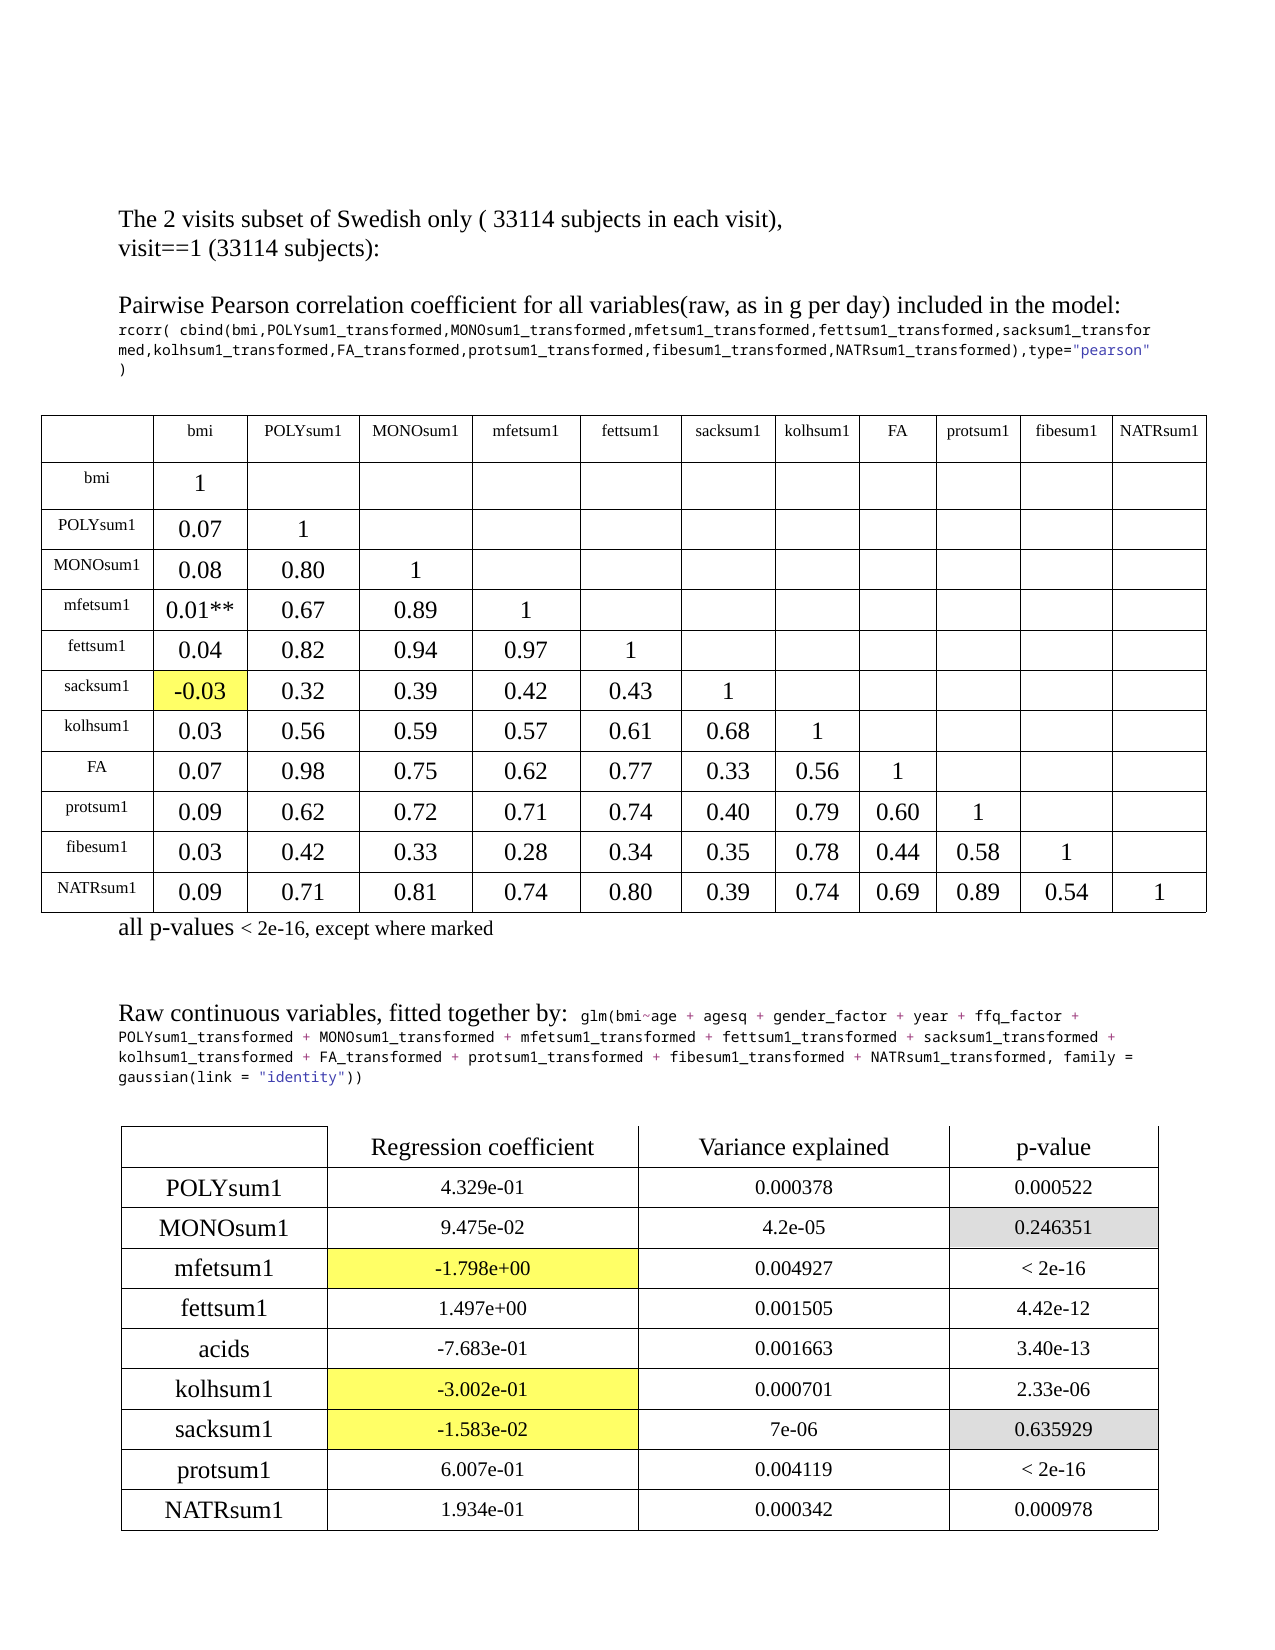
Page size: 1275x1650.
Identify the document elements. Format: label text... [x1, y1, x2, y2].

table_cell 0.004119 [639, 1450, 949, 1489]
table_cell 0.57 [473, 711, 580, 751]
table_header FA [860, 416, 936, 462]
table_cell 0.28 [473, 832, 580, 872]
table_cell 0.56 [248, 711, 359, 751]
table_cell [776, 671, 859, 710]
table_header p-value [950, 1126, 1158, 1167]
table_cell [473, 550, 580, 589]
table_cell [1113, 671, 1206, 710]
table_cell < 2e-16 [950, 1450, 1158, 1489]
table_cell protsum1 [122, 1450, 327, 1489]
text Pairwise Pearson correlation coefficient for all variables(raw, as in g per day) included in the model: [118, 291, 1157, 319]
table_cell [473, 510, 580, 549]
table_cell 0.75 [360, 752, 472, 791]
table_cell 3.40e-13 [950, 1329, 1158, 1368]
table_cell [937, 631, 1020, 670]
table_cell 0.61 [581, 711, 681, 751]
text The 2 visits subset of Swedish only ( 33114 subjects in each visit), [118, 204, 1157, 233]
table_cell 0.246351 [950, 1208, 1158, 1247]
table_cell [776, 463, 859, 509]
table_cell [1113, 590, 1206, 630]
table_cell 0.004927 [639, 1249, 949, 1288]
table_cell 1.934e-01 [328, 1490, 638, 1529]
table_cell 0.33 [682, 752, 775, 791]
table_cell [360, 510, 472, 549]
table_cell 0.62 [248, 792, 359, 831]
table_header bmi [154, 416, 247, 462]
table_cell 0.62 [473, 752, 580, 791]
table_header NATRsum1 [1113, 416, 1206, 462]
table_cell 0.58 [937, 832, 1020, 872]
table_cell 0.71 [473, 792, 580, 831]
table_cell 1 [581, 631, 681, 670]
table_cell [937, 590, 1020, 630]
table_cell [1113, 792, 1206, 831]
table_cell 0.33 [360, 832, 472, 872]
table_header protsum1 [937, 416, 1020, 462]
table_cell protsum1 [42, 792, 153, 831]
table_cell [860, 590, 936, 630]
table_cell 4.2e-05 [639, 1208, 949, 1247]
table_header kolhsum1 [776, 416, 859, 462]
table_cell [581, 510, 681, 549]
table_cell [860, 671, 936, 710]
table_cell 0.98 [248, 752, 359, 791]
table_cell [860, 463, 936, 509]
table_cell 0.80 [248, 550, 359, 589]
table_cell fettsum1 [42, 631, 153, 670]
table_cell [776, 631, 859, 670]
table_cell [860, 631, 936, 670]
table_cell 0.09 [154, 792, 247, 831]
table_cell 1 [248, 510, 359, 549]
table_cell 0.67 [248, 590, 359, 630]
table_cell [1113, 550, 1206, 589]
table_cell [860, 550, 936, 589]
table_cell 0.82 [248, 631, 359, 670]
table_cell 0.71 [248, 873, 359, 912]
table_cell 0.39 [360, 671, 472, 710]
text visit==1 (33114 subjects): [118, 233, 1157, 262]
table_cell 0.74 [776, 873, 859, 912]
table_cell 9.475e-02 [328, 1208, 638, 1247]
table_cell 1 [1113, 873, 1206, 912]
table_cell [937, 510, 1020, 549]
table_cell [776, 510, 859, 549]
table_cell POLYsum1 [122, 1168, 327, 1207]
table_header MONOsum1 [360, 416, 472, 462]
table_cell fibesum1 [42, 832, 153, 872]
table_cell [581, 463, 681, 509]
table_cell MONOsum1 [42, 550, 153, 589]
table_cell 1 [682, 671, 775, 710]
table_cell [937, 752, 1020, 791]
table_cell 1 [776, 711, 859, 751]
table_cell 0.74 [581, 792, 681, 831]
table_cell 0.000522 [950, 1168, 1158, 1207]
table_cell 0.54 [1021, 873, 1112, 912]
table_cell 0.77 [581, 752, 681, 791]
table_cell [937, 550, 1020, 589]
table_cell 0.69 [860, 873, 936, 912]
table_cell bmi [42, 463, 153, 509]
table_header POLYsum1 [248, 416, 359, 462]
table_cell [1113, 752, 1206, 791]
table_header fettsum1 [581, 416, 681, 462]
table_cell 0.78 [776, 832, 859, 872]
table_cell 0.000978 [950, 1490, 1158, 1529]
table_cell 0.04 [154, 631, 247, 670]
table_cell [776, 590, 859, 630]
table_cell 4.42e-12 [950, 1289, 1158, 1328]
table_cell [682, 590, 775, 630]
table_cell -3.002e-01 [328, 1369, 638, 1409]
table_cell [1021, 711, 1112, 751]
table_cell [776, 550, 859, 589]
table_cell POLYsum1 [42, 510, 153, 549]
table_header sacksum1 [682, 416, 775, 462]
table_cell 0.000701 [639, 1369, 949, 1409]
table_cell fettsum1 [122, 1289, 327, 1328]
table_cell 0.97 [473, 631, 580, 670]
table_cell [1021, 550, 1112, 589]
table_cell 0.89 [937, 873, 1020, 912]
table_cell [581, 590, 681, 630]
table_cell 1 [473, 590, 580, 630]
table_cell [1021, 752, 1112, 791]
table_cell [1113, 463, 1206, 509]
table_cell 0.80 [581, 873, 681, 912]
table_cell NATRsum1 [42, 873, 153, 912]
table_cell [1113, 711, 1206, 751]
table_cell 0.94 [360, 631, 472, 670]
table_cell 0.60 [860, 792, 936, 831]
table_cell 0.635929 [950, 1410, 1158, 1449]
table_cell sacksum1 [42, 671, 153, 710]
table_cell 0.08 [154, 550, 247, 589]
table_cell 0.59 [360, 711, 472, 751]
table_cell [581, 550, 681, 589]
table_cell 1 [937, 792, 1020, 831]
table_cell [682, 550, 775, 589]
table_cell 0.07 [154, 510, 247, 549]
table_cell 0.03 [154, 711, 247, 751]
table_cell 0.44 [860, 832, 936, 872]
table_cell -7.683e-01 [328, 1329, 638, 1368]
table_cell [1021, 590, 1112, 630]
table_cell [1021, 792, 1112, 831]
table_cell 6.007e-01 [328, 1450, 638, 1489]
table_cell [248, 463, 359, 509]
table_cell -1.798e+00 [328, 1249, 638, 1288]
table_cell 1 [360, 550, 472, 589]
table_cell 2.33e-06 [950, 1369, 1158, 1409]
table_header mfetsum1 [473, 416, 580, 462]
table_cell 0.40 [682, 792, 775, 831]
table_cell mfetsum1 [42, 590, 153, 630]
table_cell [1021, 510, 1112, 549]
table_cell [1113, 631, 1206, 670]
table_cell 0.42 [473, 671, 580, 710]
table_cell 0.81 [360, 873, 472, 912]
table_cell FA [42, 752, 153, 791]
table_cell [1021, 671, 1112, 710]
table_header fibesum1 [1021, 416, 1112, 462]
text rcorr( cbind(bmi,POLYsum1_transformed,MONOsum1_transformed,mfetsum1_transformed,fettsum1_transformed,sacksum1_transformed,kolhsum1_transformed,FA_transformed,protsum1_transformed,fibesum1_transformed,NATRsum1_transformed),type="pearson") [118, 319, 1157, 379]
table_cell [937, 711, 1020, 751]
table_cell [682, 631, 775, 670]
table_cell 0.39 [682, 873, 775, 912]
table_cell [682, 510, 775, 549]
table_cell [937, 671, 1020, 710]
table_cell 0.68 [682, 711, 775, 751]
table_cell [360, 463, 472, 509]
table_cell [860, 510, 936, 549]
table_cell 0.42 [248, 832, 359, 872]
table_cell [1021, 631, 1112, 670]
table_cell 0.43 [581, 671, 681, 710]
table_cell [1113, 832, 1206, 872]
table_cell 1 [860, 752, 936, 791]
table_cell 0.34 [581, 832, 681, 872]
table_cell [937, 463, 1020, 509]
table_header Variance explained [639, 1126, 949, 1167]
table_cell [860, 711, 936, 751]
table_cell [1021, 463, 1112, 509]
table_cell 0.000378 [639, 1168, 949, 1207]
table_cell 0.03 [154, 832, 247, 872]
table_cell 0.32 [248, 671, 359, 710]
table_cell [682, 463, 775, 509]
table_cell 4.329e-01 [328, 1168, 638, 1207]
table_header [122, 1127, 327, 1167]
table_cell 0.09 [154, 873, 247, 912]
table_cell kolhsum1 [122, 1369, 327, 1409]
table_header [42, 416, 153, 462]
table_cell [1113, 510, 1206, 549]
text Raw continuous variables, fitted together by: glm(bmi~age + agesq + gender_factor + year + ffq_factor + POLYsum1_transformed + MONOsum1_transformed + mfetsum1_transformed + fettsum1_transformed + sacksum1_transformed + kolhsum1_transformed + FA_transformed + protsum1_transformed + fibesum1_transformed + NATRsum1_transformed, family = gaussian(link = "identity")) [118, 998, 1157, 1087]
table_cell MONOsum1 [122, 1208, 327, 1247]
table_cell < 2e-16 [950, 1249, 1158, 1288]
table_cell -0.03 [154, 671, 247, 710]
table_cell 0.07 [154, 752, 247, 791]
table_cell acids [122, 1329, 327, 1368]
table_cell 0.001505 [639, 1289, 949, 1328]
table_cell 1 [154, 463, 247, 509]
table_cell 0.56 [776, 752, 859, 791]
table_cell 1 [1021, 832, 1112, 872]
table_cell 0.89 [360, 590, 472, 630]
table_cell 0.79 [776, 792, 859, 831]
table_cell 0.72 [360, 792, 472, 831]
table_cell kolhsum1 [42, 711, 153, 751]
table_cell 0.01** [154, 590, 247, 630]
table_cell 0.001663 [639, 1329, 949, 1368]
table_cell sacksum1 [122, 1410, 327, 1449]
table_header Regression coefficient [328, 1126, 638, 1167]
table_cell NATRsum1 [122, 1490, 327, 1529]
table_cell -1.583e-02 [328, 1410, 638, 1449]
table_cell 7e-06 [639, 1410, 949, 1449]
table_cell 0.000342 [639, 1490, 949, 1529]
table_cell [473, 463, 580, 509]
table_cell mfetsum1 [122, 1249, 327, 1288]
text all p-values < 2e-16, except where marked [118, 913, 1157, 941]
table_cell 1.497e+00 [328, 1289, 638, 1328]
table_cell 0.35 [682, 832, 775, 872]
table_cell 0.74 [473, 873, 580, 912]
